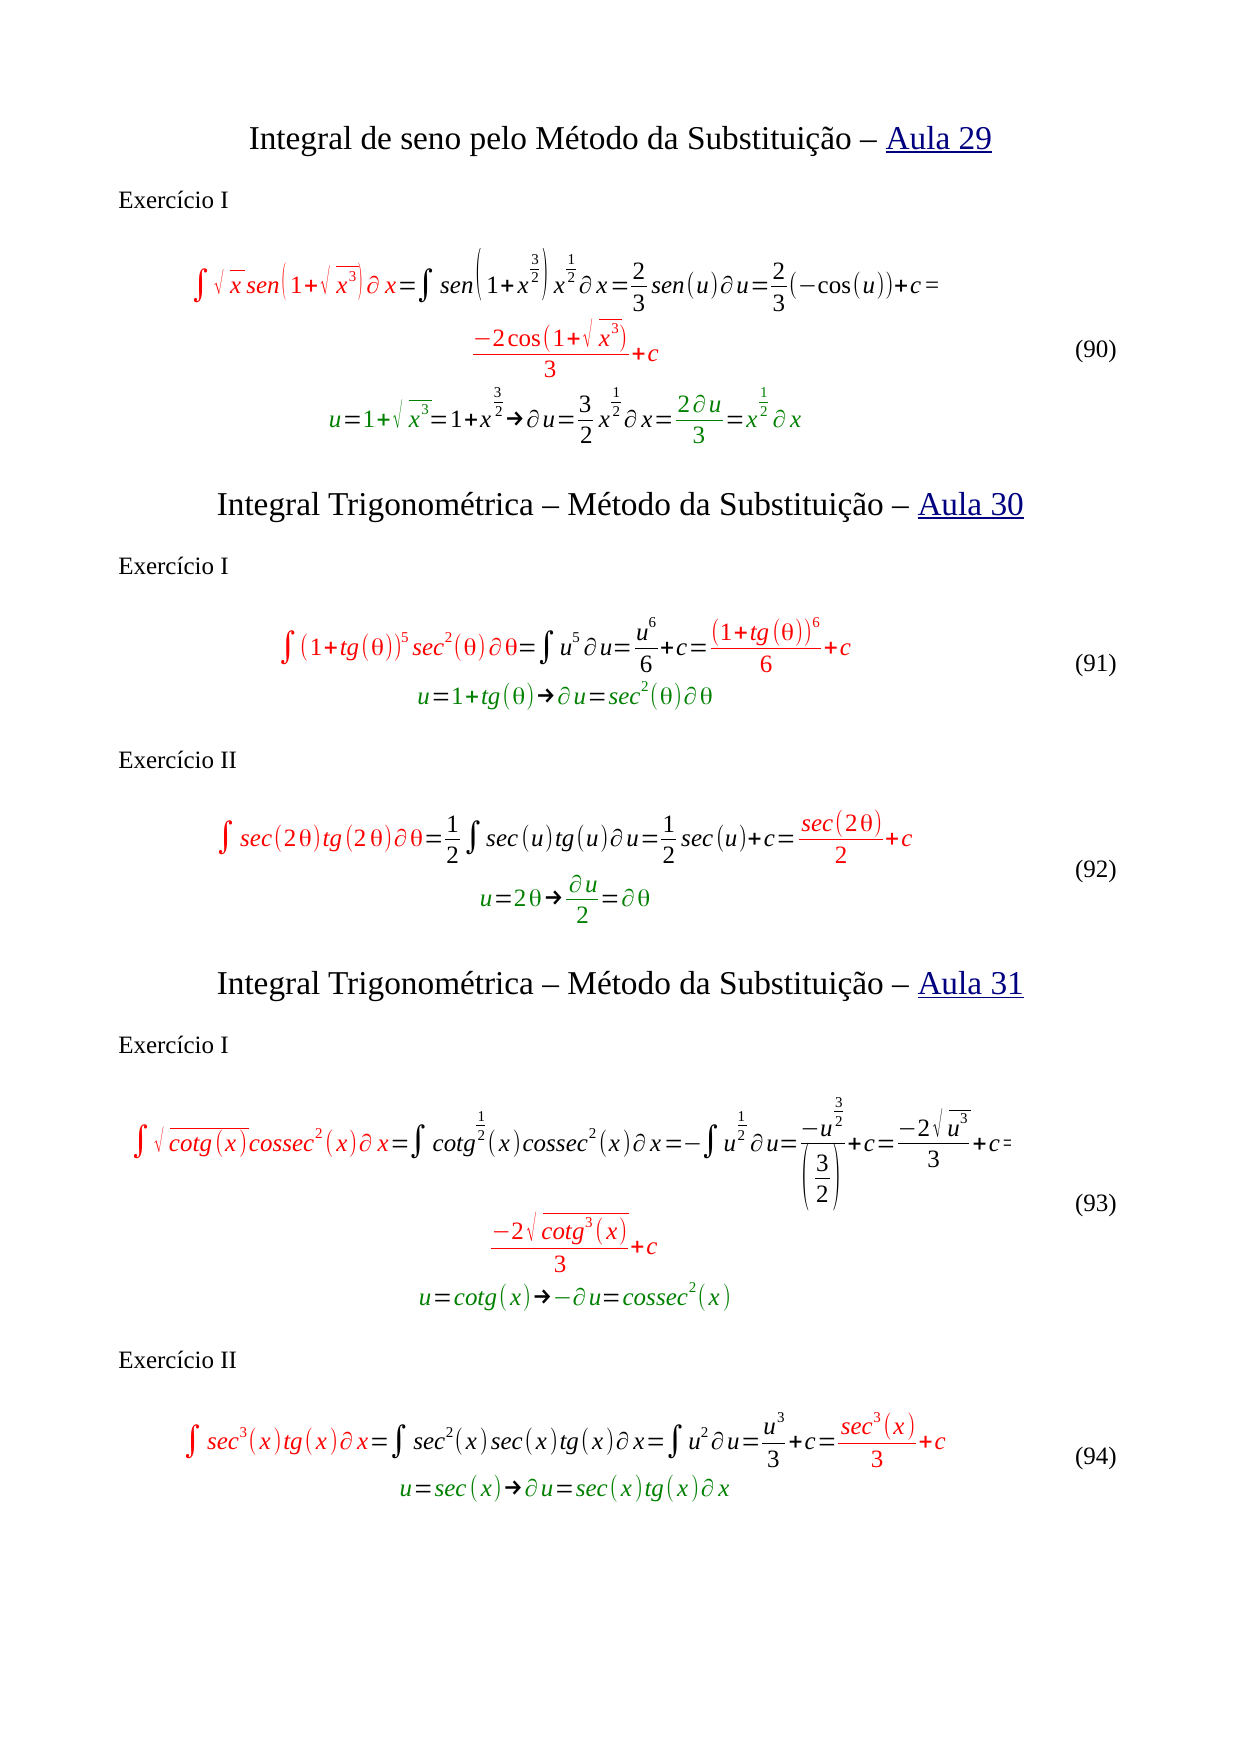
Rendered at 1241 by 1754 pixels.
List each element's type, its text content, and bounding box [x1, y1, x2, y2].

text Exercício I [118, 185, 1122, 214]
table_header [118, 609, 1010, 717]
table_header (91) [1010, 609, 1122, 717]
table_header (94) [1010, 1403, 1122, 1508]
table_header [118, 1403, 1010, 1508]
text Exercício II [118, 1345, 1122, 1374]
text Exercício II [118, 746, 1122, 774]
text Exercício I [118, 1031, 1122, 1059]
table_header (92) [1010, 803, 1122, 935]
table_header [118, 1088, 1010, 1317]
table_header (90) [1010, 243, 1122, 455]
table_header [118, 803, 1010, 935]
text Integral Trigonométrica – Método da Substituição – Aula 30 [118, 484, 1122, 522]
text Integral Trigonométrica – Método da Substituição – Aula 31 [118, 963, 1122, 1002]
table_header [118, 243, 1010, 455]
text Exercício I [118, 551, 1122, 580]
table_header (93) [1010, 1088, 1122, 1317]
text Integral de seno pelo Método da Substituição – Aula 29 [118, 118, 1122, 156]
